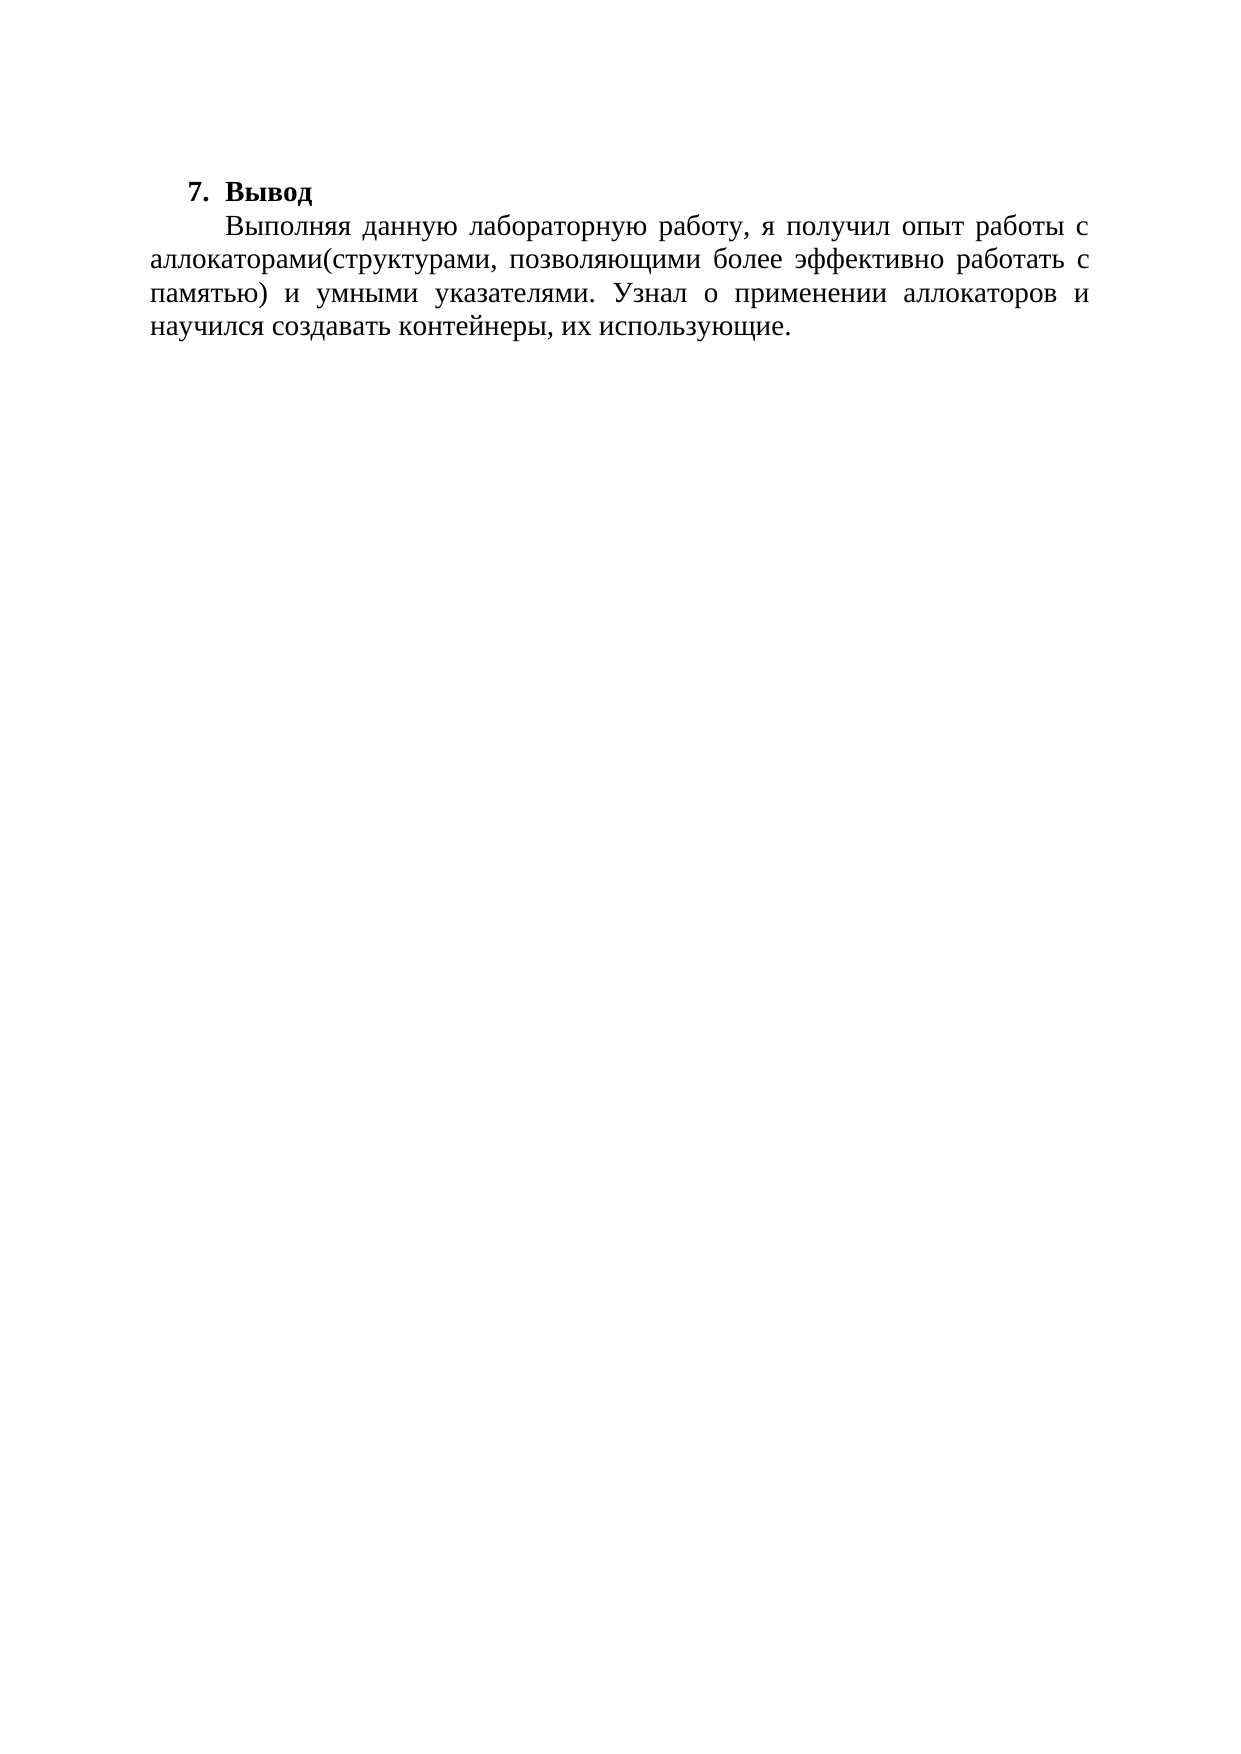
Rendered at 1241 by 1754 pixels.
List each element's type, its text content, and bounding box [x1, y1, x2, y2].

text Выполняя данную лабораторную работу, я получил опыт работы с аллокаторами(структурами, позволяющими более эффективно работать с памятью) и умными указателями. Узнал о применении аллокаторов и научился создавать контейнеры, их использующие. [150, 208, 1090, 342]
list Вывод [187, 174, 1090, 208]
